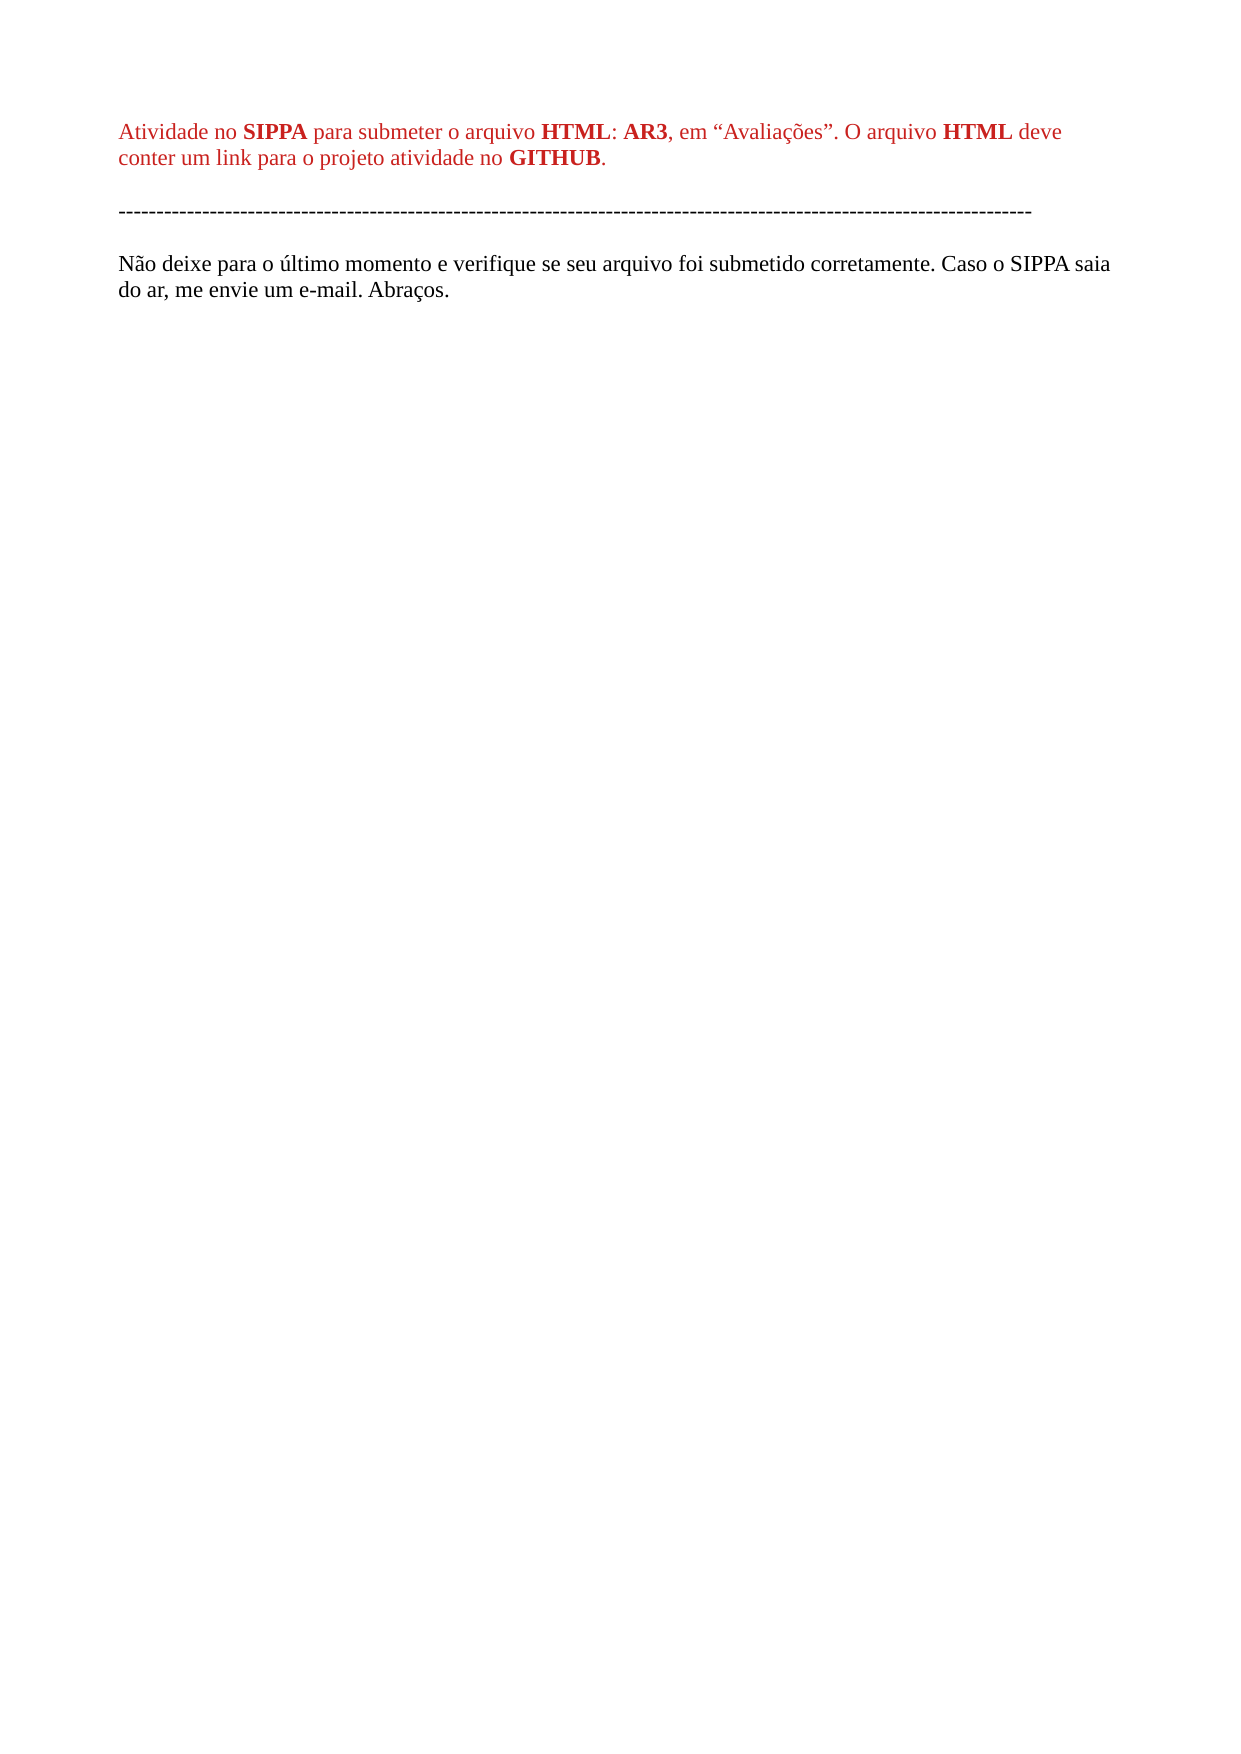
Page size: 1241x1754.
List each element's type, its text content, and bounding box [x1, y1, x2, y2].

text Atividade no SIPPA para submeter o arquivo HTML: AR3, em “Avaliações”. O arquivo HTML deve conter um link para o projeto atividade no GITHUB. [118, 118, 1122, 171]
text ------------------------------------------------------------------------------------------------------------------------ [118, 197, 1122, 223]
text Não deixe para o último momento e verifique se seu arquivo foi submetido corretamente. Caso o SIPPA saia do ar, me envie um e-mail. Abraços. [118, 250, 1122, 303]
